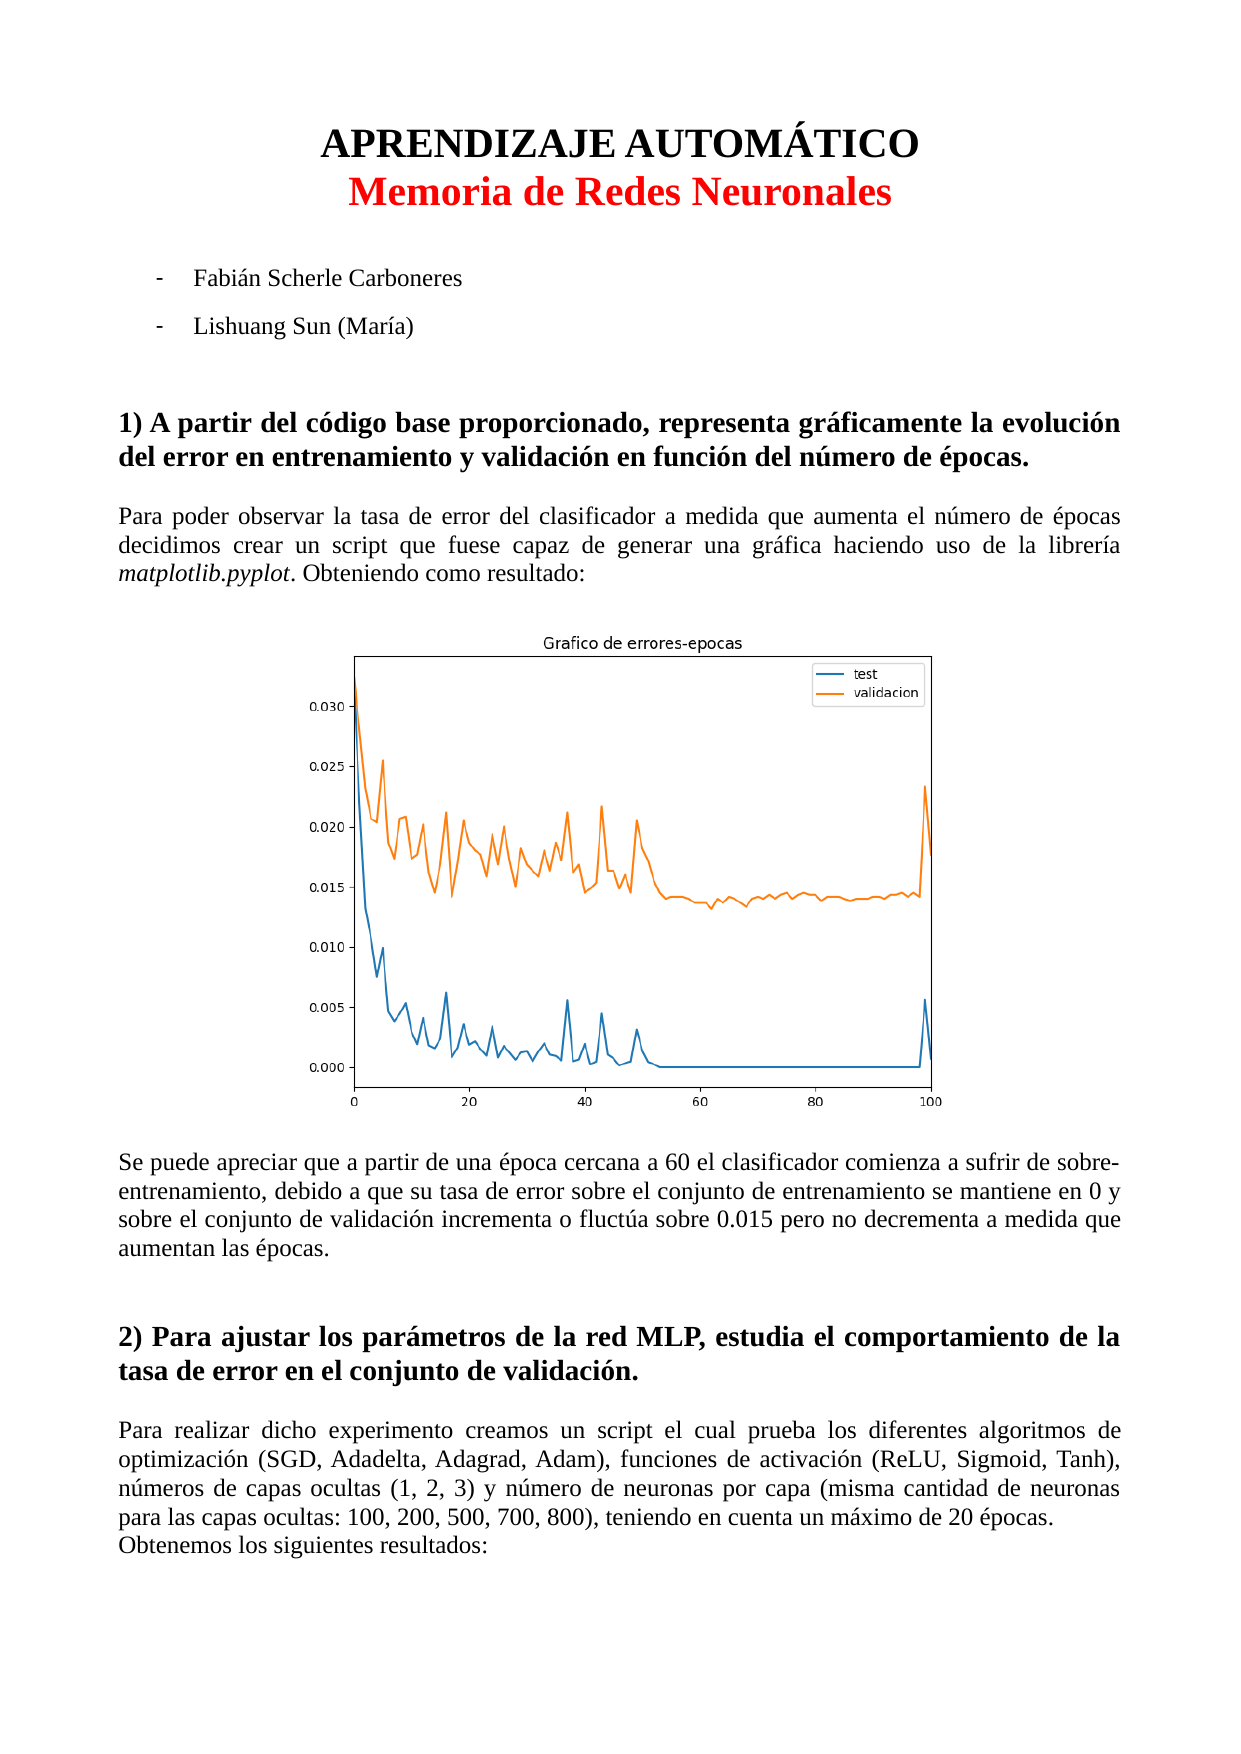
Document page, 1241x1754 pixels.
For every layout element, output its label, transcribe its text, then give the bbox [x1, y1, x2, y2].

text APRENDIZAJE AUTOMÁTICO [118, 118, 1122, 166]
text Para poder observar la tasa de error del clasificador a medida que aumenta el número de épocas decidimos crear un script que fuese capaz de generar una gráfica haciendo uso de la librería matplotlib.pyplot. Obteniendo como resultado: [118, 501, 1122, 587]
text Memoria de Redes Neuronales [118, 166, 1122, 214]
text Se puede apreciar que a partir de una época cercana a 60 el clasificador comienza a sufrir de sobre-entrenamiento, debido a que su tasa de error sobre el conjunto de entrenamiento se mantiene en 0 y sobre el conjunto de validación incrementa o fluctúa sobre 0.015 pero no decrementa a medida que aumentan las épocas. [118, 1147, 1122, 1262]
text Para realizar dicho experimento creamos un script el cual prueba los diferentes algoritmos de optimización (SGD, Adadelta, Adagrad, Adam), funciones de activación (ReLU, Sigmoid, Tanh), números de capas ocultas (1, 2, 3) y número de neuronas por capa (misma cantidad de neuronas para las capas ocultas: 100, 200, 500, 700, 800), teniendo en cuenta un máximo de 20 épocas. [118, 1415, 1122, 1530]
list Fabián Scherle Carboneres [156, 262, 1122, 292]
text Obtenemos los siguientes resultados: [118, 1530, 1122, 1559]
text 2) Para ajustar los parámetros de la red MLP, estudia el comportamiento de la tasa de error en el conjunto de validación. [118, 1319, 1122, 1387]
list Lishuang Sun (María) [156, 310, 1122, 341]
text 1) A partir del código base proporcionado, representa gráficamente la evolución del error en entrenamiento y validación en función del número de épocas. [118, 405, 1122, 472]
